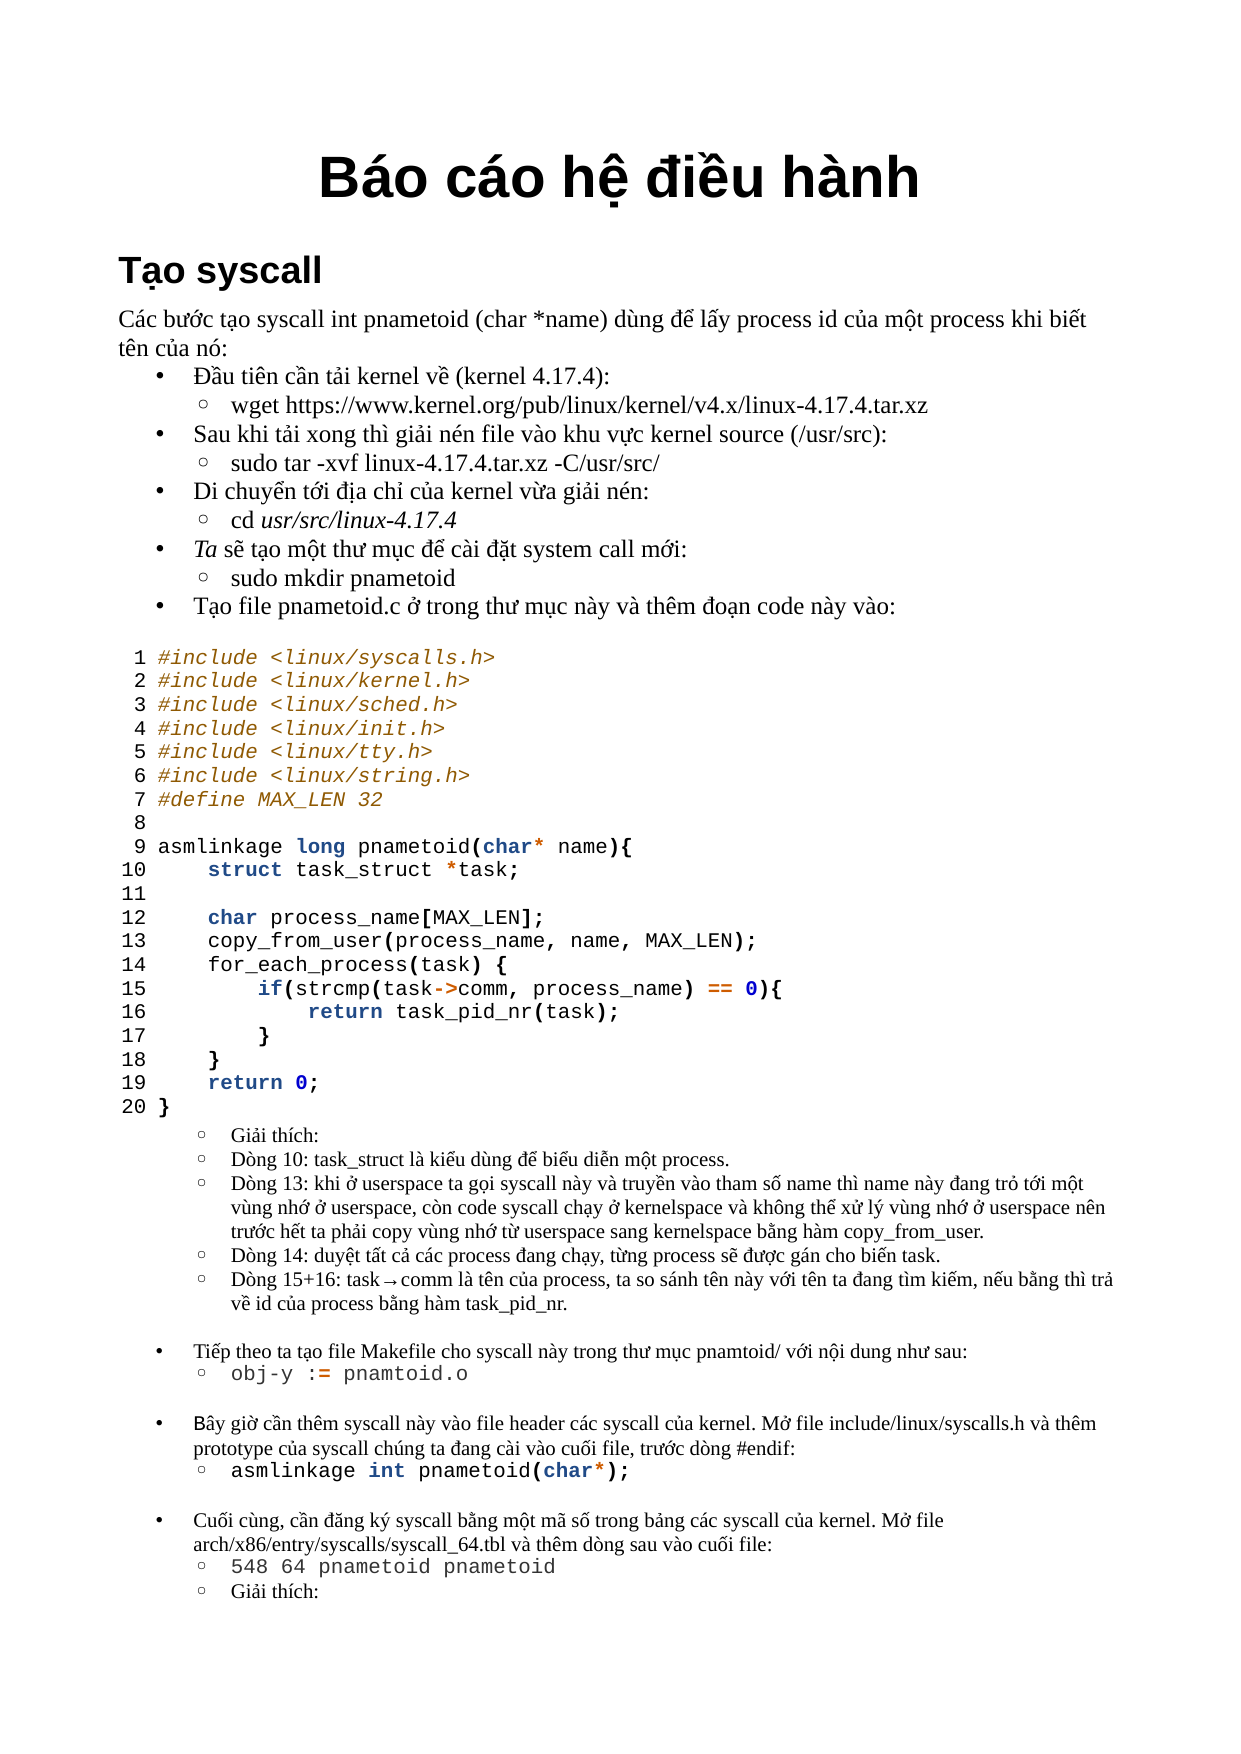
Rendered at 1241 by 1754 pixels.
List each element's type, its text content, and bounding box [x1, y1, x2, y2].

list Đầu tiên cần tải kernel về (kernel 4.17.4): [156, 361, 1122, 390]
list cd usr/src/linux-4.17.4 [193, 505, 1122, 534]
list Cuối cùng, cần đăng ký syscall bằng một mã số trong bảng các syscall của kernel. Mở file arch/x86/entry/syscalls/syscall_64.tbl và thêm dòng sau vào cuối file: [156, 1507, 1122, 1556]
list wget https://www.kernel.org/pub/linux/kernel/v4.x/linux-4.17.4.tar.xz [193, 390, 1122, 419]
list Dòng 14: duyệt tất cả các process đang chạy, từng process sẽ được gán cho biến task. [193, 1243, 1122, 1267]
subtitle Tạo syscall [118, 248, 1122, 291]
list Dòng 15+16: task→comm là tên của process, ta so sánh tên này với tên ta đang tìm kiếm, nếu bằng thì trả về id của process bằng hàm task_pid_nr. [193, 1267, 1122, 1315]
list Tạo file pnametoid.c ở trong thư mục này và thêm đoạn code này vào: [156, 591, 1122, 620]
list Ta sẽ tạo một thư mục để cài đặt system call mới: [156, 534, 1122, 563]
list sudo tar -xvf linux-4.17.4.tar.xz -C/usr/src/ [193, 448, 1122, 476]
list Di chuyển tới địa chỉ của kernel vừa giải nén: [156, 476, 1122, 505]
list Dòng 13: khi ở userspace ta gọi syscall này và truyền vào tham số name thì name này đang trỏ tới một vùng nhớ ở userspace, còn code syscall chạy ở kernelspace và không thể xử lý vùng nhớ ở userspace nên trước hết ta phải copy vùng nhớ từ userspace sang kernelspace bằng hàm copy_from_user. [193, 1171, 1122, 1243]
list obj-y := pnamtoid.o [193, 1363, 1122, 1387]
list asmlinkage int pnametoid(char*); [193, 1460, 1122, 1484]
list Tiếp theo ta tạo file Makefile cho syscall này trong thư mục pnamtoid/ với nội dung như sau: [156, 1339, 1122, 1363]
table_header #include <linux/syscalls.h> #include <linux/kernel.h> #include <linux/sched.h> #include <linux/init.h> #include <linux/tty.h> #include <linux/string.h> #define MAX_LEN 32 asmlinkage long pnametoid(char* name){ struct task_struct *task; char process_name[MAX_LEN]; copy_from_user(process_name, name, MAX_LEN); for_each_process(task) { if(strcmp(task->comm, process_name) == 0){ return task_pid_nr(task); } } return 0; } [155, 644, 794, 1122]
list sudo mkdir pnametoid [193, 563, 1122, 591]
list Sau khi tải xong thì giải nén file vào khu vực kernel source (/usr/src): [156, 419, 1122, 448]
list 548 64 pnametoid pnametoid [193, 1556, 1122, 1579]
list Dòng 10: task_struct là kiểu dùng để biểu diễn một process. [193, 1147, 1122, 1171]
list Bây giờ cần thêm syscall này vào file header các syscall của kernel. Mở file include/linux/syscalls.h và thêm prototype của syscall chúng ta đang cài vào cuối file, trước dòng #endif: [156, 1410, 1122, 1460]
text Các bước tạo syscall int pnametoid (char *name) dùng để lấy process id của một process khi biết tên của nó: [118, 304, 1122, 361]
list Giải thích: [193, 1579, 1122, 1603]
list Giải thích: [193, 1122, 1122, 1147]
title Báo cáo hệ điều hành [118, 143, 1122, 210]
table_header 1 2 3 4 5 6 7 8 9 10 11 12 13 14 15 16 17 18 19 20 [118, 644, 155, 1122]
